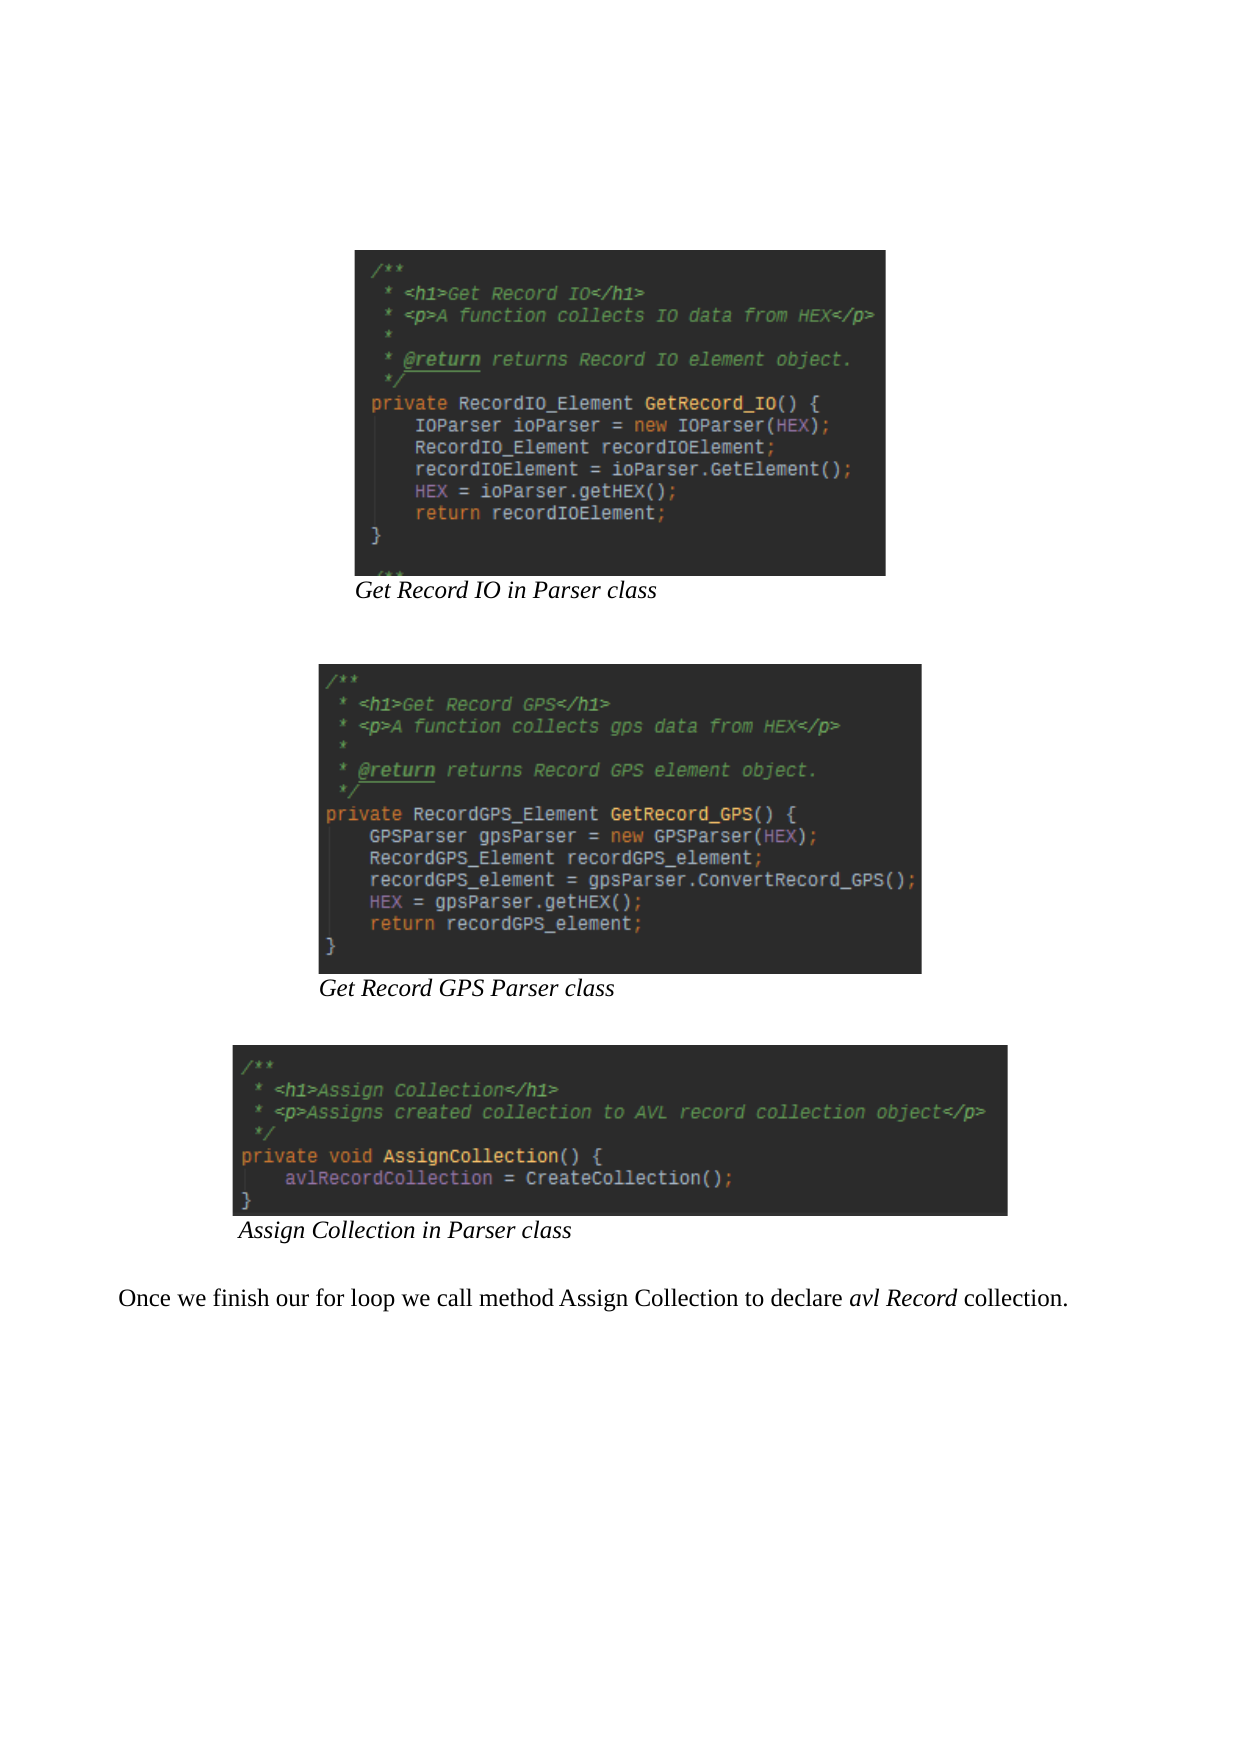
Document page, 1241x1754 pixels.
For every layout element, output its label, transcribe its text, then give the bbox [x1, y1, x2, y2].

picture [318, 664, 922, 974]
picture [232, 1045, 1008, 1216]
picture [354, 250, 886, 576]
text Assign Collection in Parser class [233, 1216, 1008, 1244]
text Get Record GPS Parser class [318, 974, 922, 1002]
text Once we finish our for loop we call method Assign Collection to declare avl Record collection. [118, 1283, 1122, 1311]
text Get Record IO in Parser class [354, 576, 886, 604]
text [318, 658, 922, 664]
